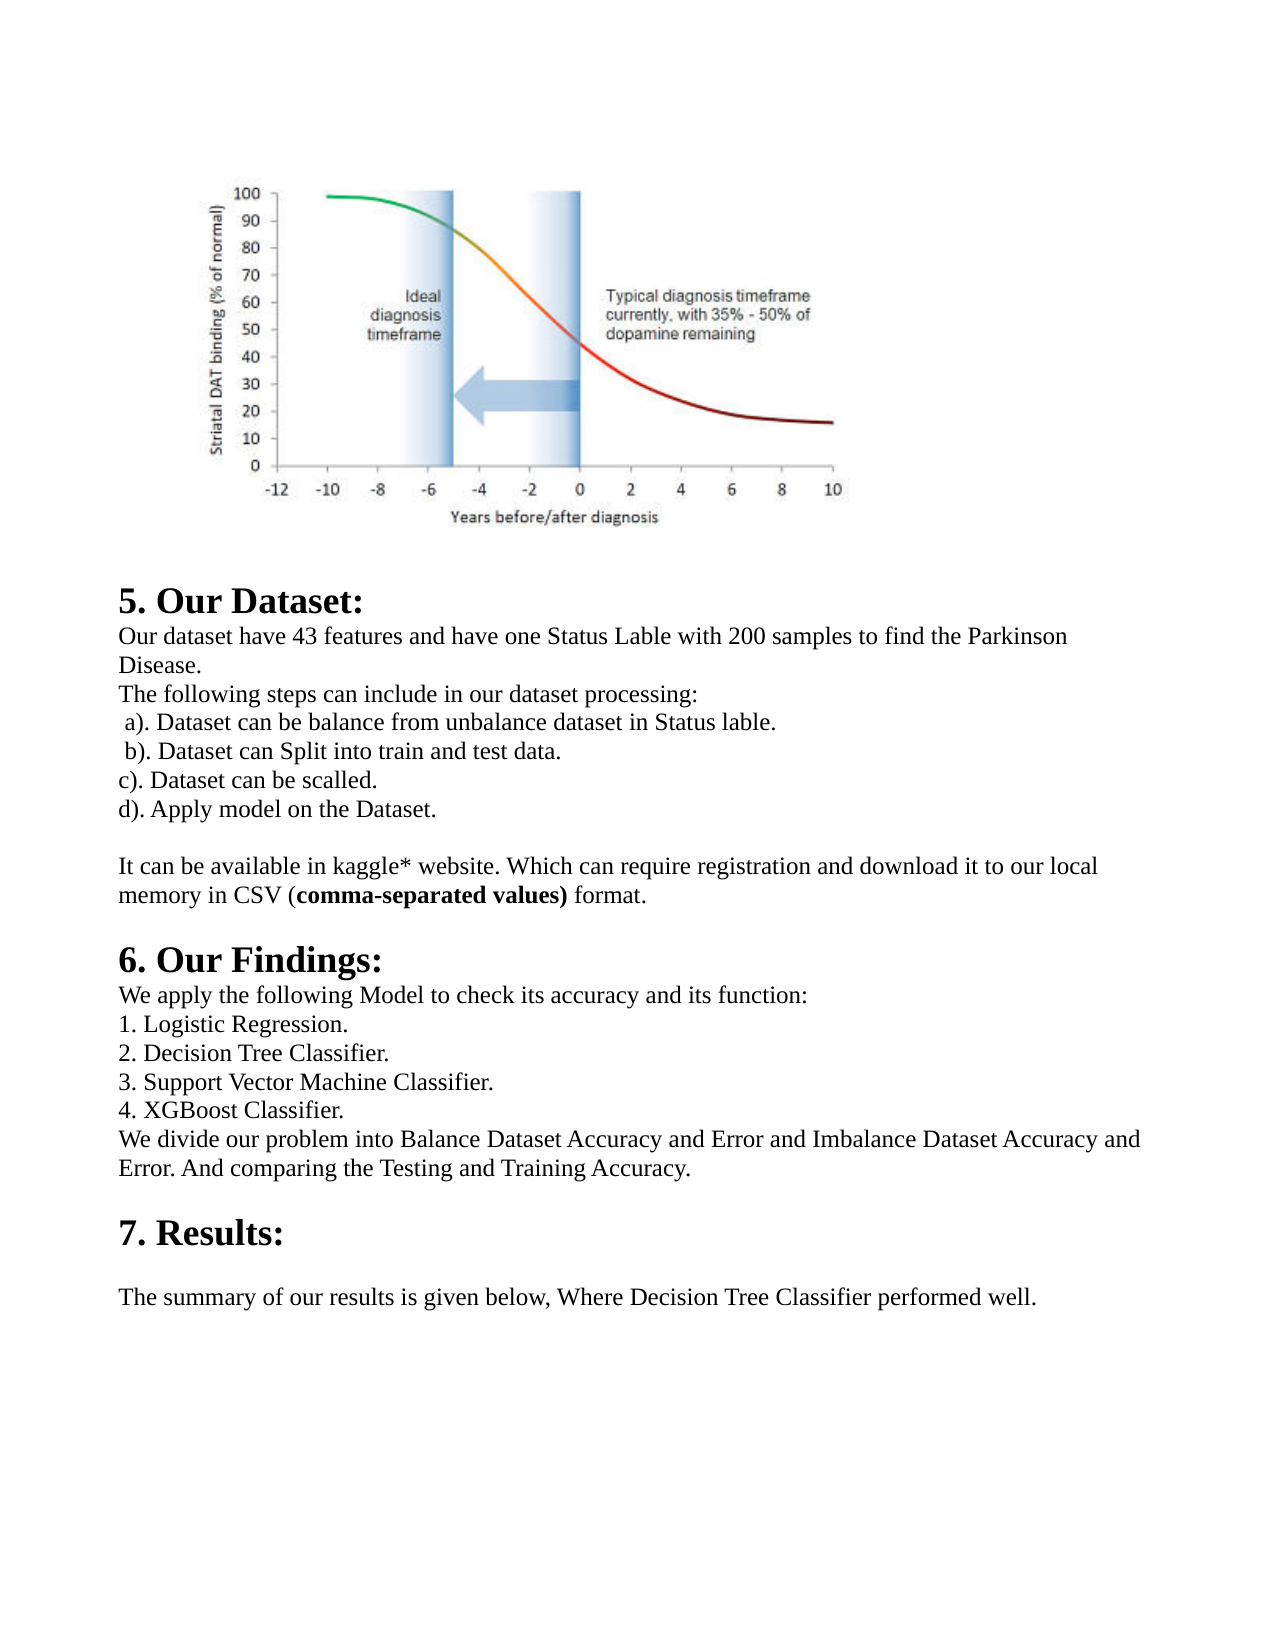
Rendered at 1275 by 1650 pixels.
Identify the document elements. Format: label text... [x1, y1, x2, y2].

text d). Apply model on the Dataset. [118, 794, 1157, 822]
text We divide our problem into Balance Dataset Accuracy and Error and Imbalance Dataset Accuracy and Error. And comparing the Testing and Training Accuracy. [118, 1124, 1157, 1182]
picture [186, 177, 853, 532]
text 2. Decision Tree Classifier. [118, 1038, 1157, 1067]
text c). Dataset can be scalled. [118, 765, 1157, 794]
text 7. Results: [118, 1211, 1157, 1254]
text The summary of our results is given below, Where Decision Tree Classifier performed well. [118, 1282, 1157, 1311]
text 1. Logistic Regression. [118, 1009, 1157, 1038]
text 3. Support Vector Machine Classifier. [118, 1067, 1157, 1096]
text b). Dataset can Split into train and test data. [118, 736, 1157, 765]
text 4. XGBoost Classifier. [118, 1096, 1157, 1124]
text 6. Our Findings: [118, 937, 1157, 981]
text 5. Our Dataset: [118, 578, 1157, 621]
text We apply the following Model to check its accuracy and its function: [118, 981, 1157, 1009]
text a). Dataset can be balance from unbalance dataset in Status lable. [118, 707, 1157, 736]
text It can be available in kaggle* website. Which can require registration and download it to our local memory in CSV (comma-separated values) format. [118, 851, 1157, 909]
text Our dataset have 43 features and have one Status Lable with 200 samples to find the Parkinson Disease. [118, 621, 1157, 679]
text The following steps can include in our dataset processing: [118, 679, 1157, 707]
